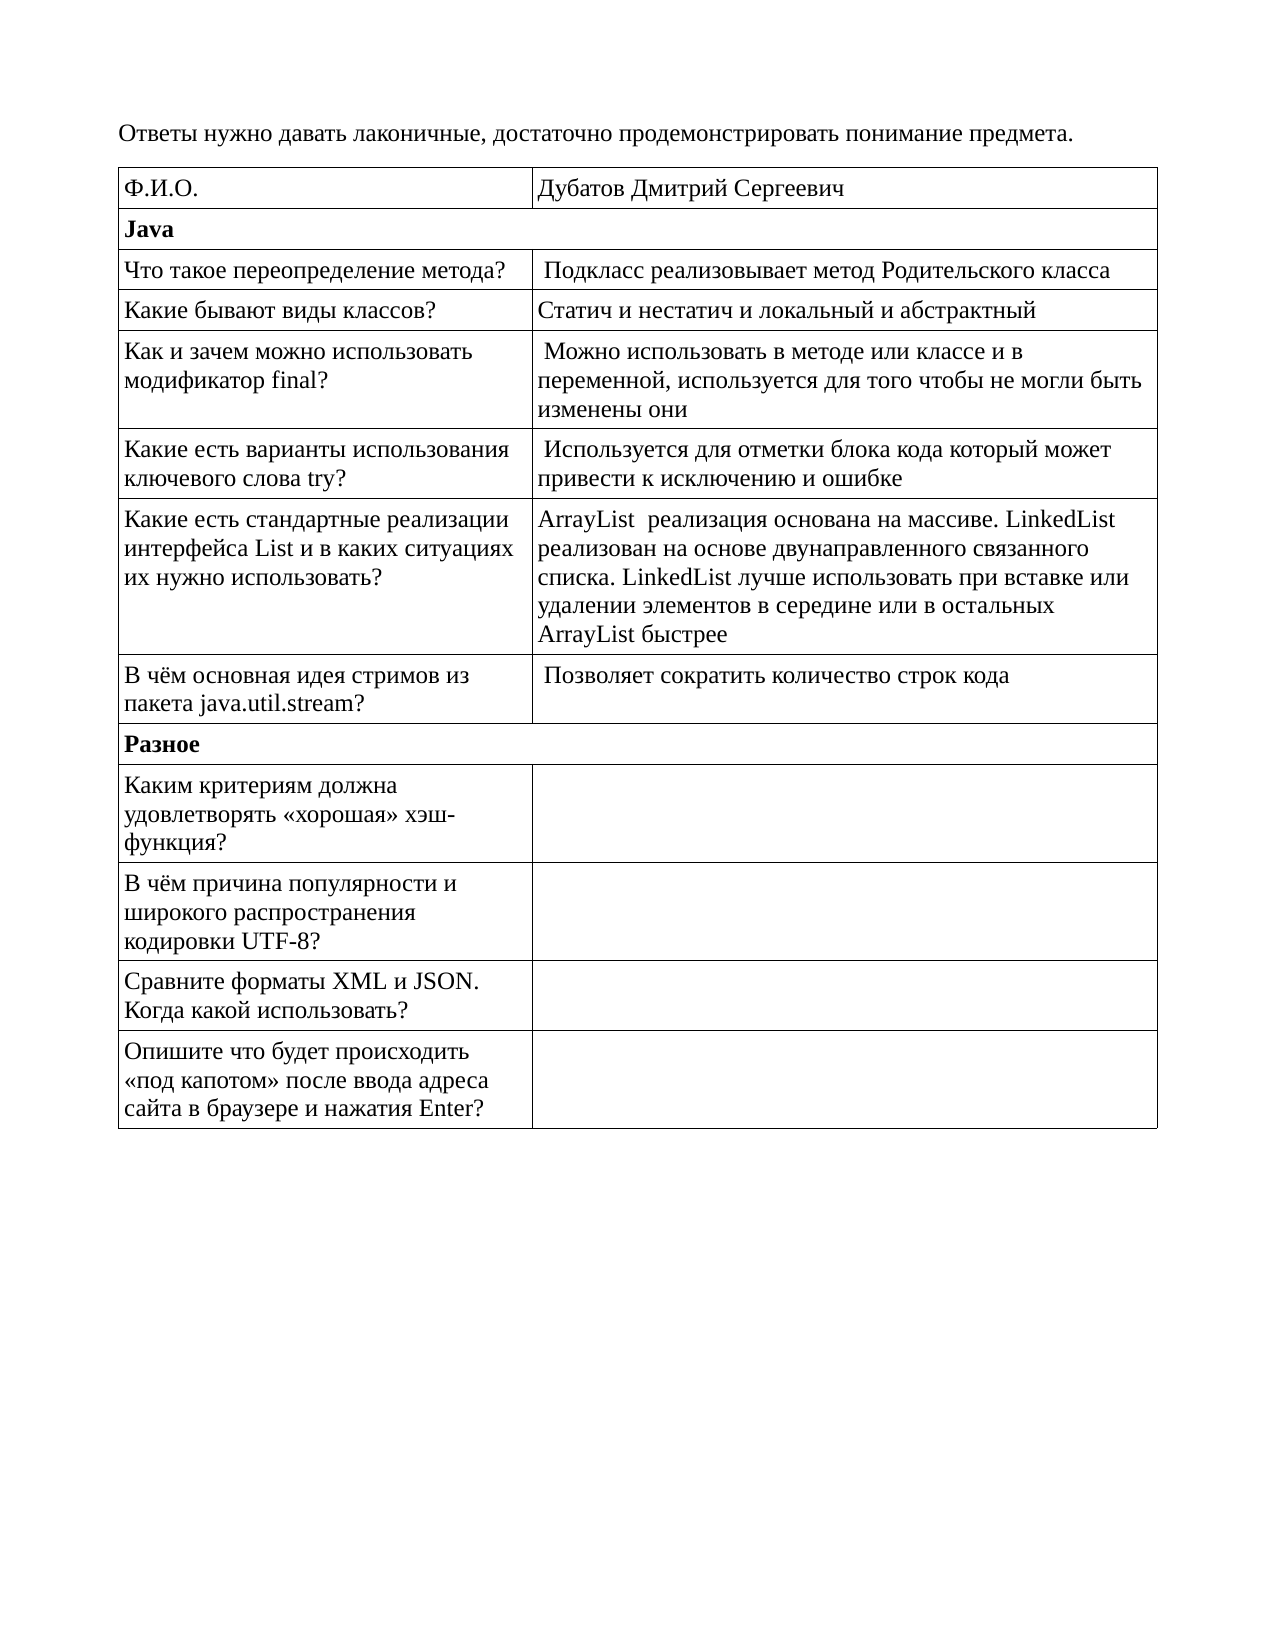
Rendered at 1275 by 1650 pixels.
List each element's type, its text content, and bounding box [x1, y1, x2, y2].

table_cell Какие есть варианты использования ключевого слова try? [119, 429, 532, 498]
table_cell Опишите что будет происходить «под капотом» после ввода адреса сайта в браузере и нажатия Enter? [119, 1031, 532, 1128]
table_cell Какие бывают виды классов? [119, 290, 532, 330]
table_cell Разное [119, 724, 1157, 764]
table_cell Статич и нестатич и локальный и абстрактный [533, 290, 1157, 330]
table_header Ф.И.О. [119, 168, 532, 208]
table_cell Java [119, 209, 1157, 249]
table_cell ArrayList реализация основана на массиве. LinkedList реализован на основе двунаправленного связанного списка. LinkedList лучше использовать при вставке или удалении элементов в середине или в остальных ArrayList быстрее [533, 499, 1157, 653]
table_cell Используется для отметки блока кода который может привести к исключению и ошибке [533, 429, 1157, 498]
table_cell Сравните форматы XML и JSON. Когда какой использовать? [119, 961, 532, 1030]
table_cell Каким критериям должна удовлетворять «хорошая» хэш-функция? [119, 765, 532, 862]
table_cell Можно использовать в методе или классе и в переменной, используется для того чтобы не могли быть изменены они [533, 331, 1157, 428]
table_cell Как и зачем можно использовать модификатор final? [119, 331, 532, 428]
table_cell Подкласс реализовывает метод Родительского класса [533, 250, 1157, 289]
table_cell [533, 863, 1157, 960]
table_cell Какие есть стандартные реализации интерфейса List и в каких ситуациях их нужно использовать? [119, 499, 532, 653]
text Ответы нужно давать лаконичные, достаточно продемонстрировать понимание предмета. [118, 118, 1157, 147]
table_cell [533, 1031, 1157, 1128]
table_cell [533, 961, 1157, 1030]
table_cell В чём основная идея стримов из пакета java.util.stream? [119, 655, 532, 723]
table_cell Что такое переопределение метода? [119, 250, 532, 289]
table_cell В чём причина популярности и широкого распространения кодировки UTF-8? [119, 863, 532, 960]
table_cell Позволяет сократить количество строк кода [533, 655, 1157, 723]
table_header Дубатов Дмитрий Сергеевич [533, 168, 1157, 208]
table_cell [533, 765, 1157, 862]
